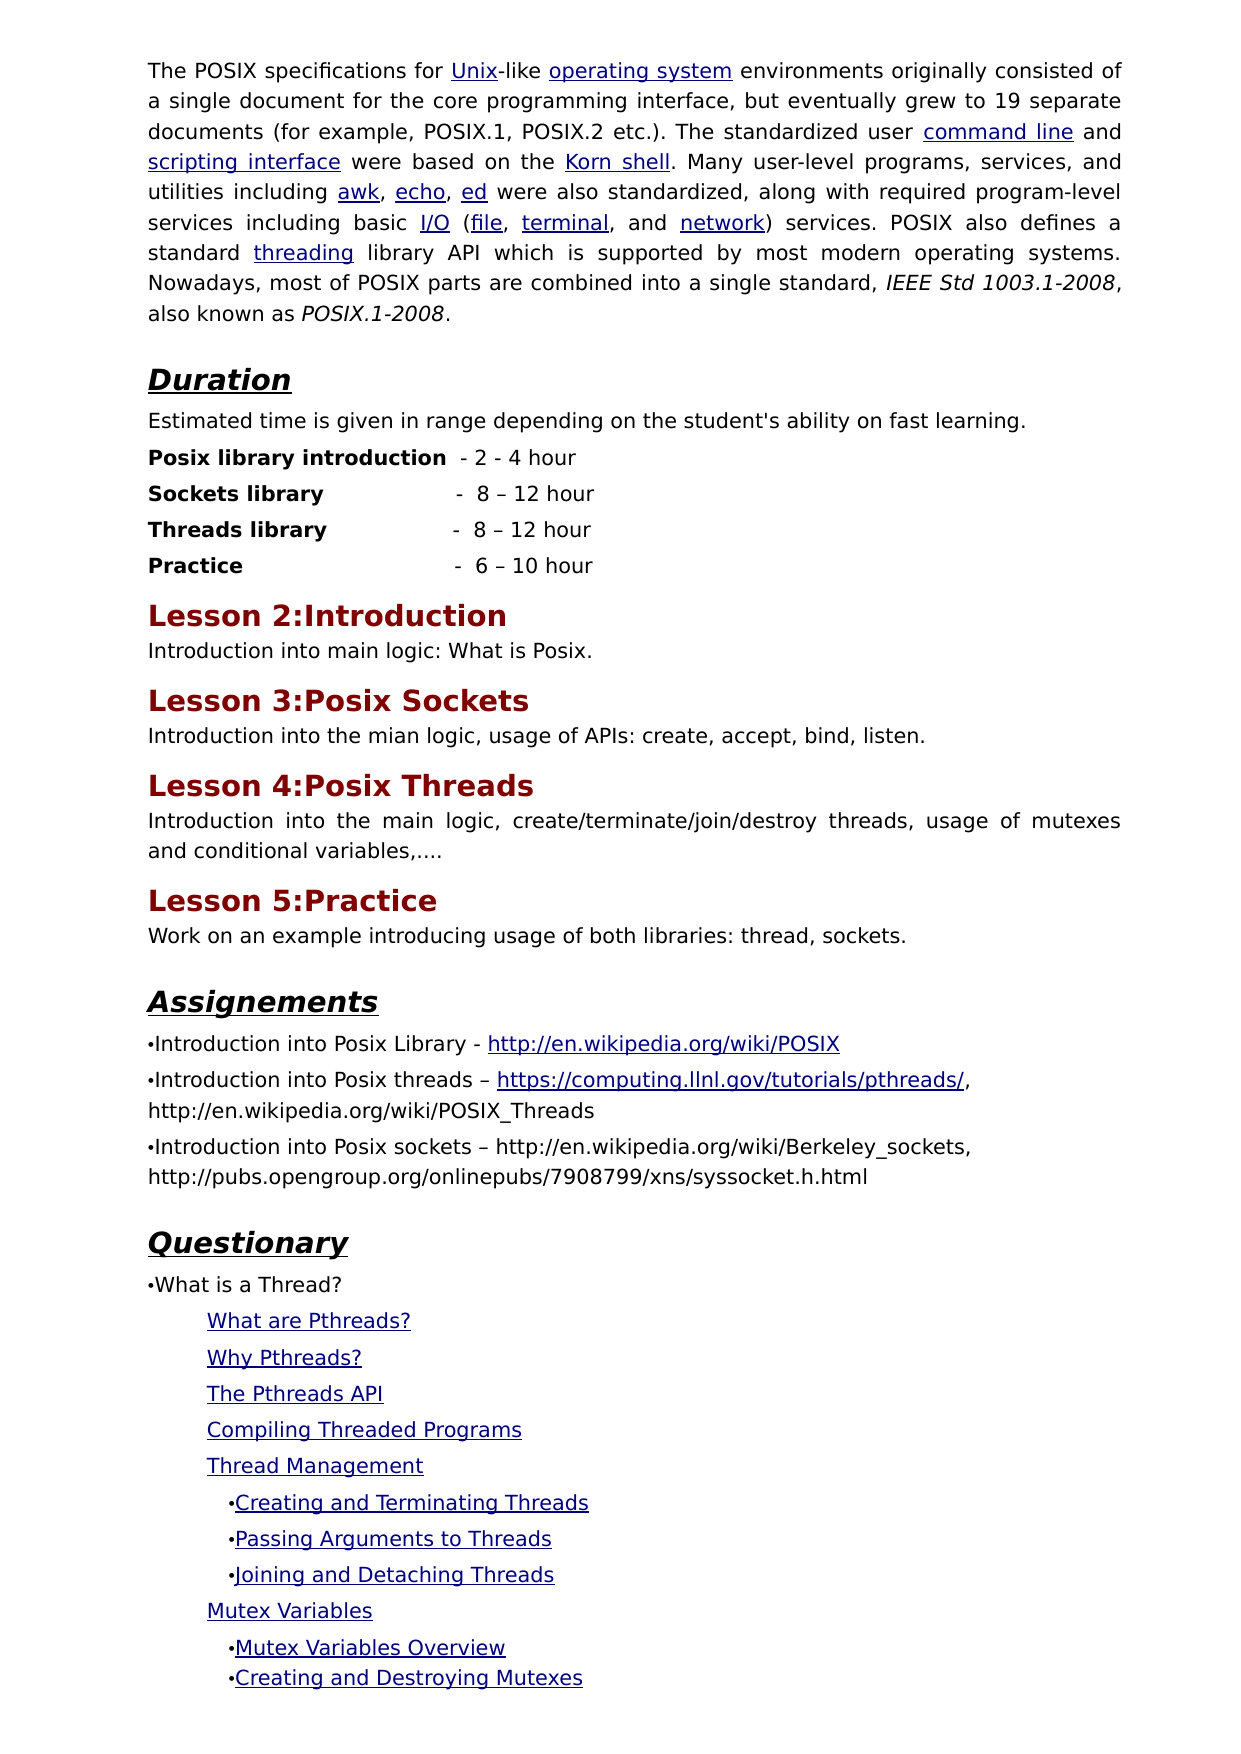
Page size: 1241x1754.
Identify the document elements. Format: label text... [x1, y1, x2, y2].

text Posix library introduction - 2 - 4 hour [148, 446, 1122, 470]
text Threads library - 8 – 12 hour [148, 518, 1122, 542]
subtitle Duration [148, 363, 1122, 397]
subtitle Posix Sockets [148, 684, 1122, 718]
text Practice - 6 – 10 hour [148, 554, 1122, 578]
subtitle Introduction [148, 599, 1122, 633]
subtitle Practice [148, 885, 1122, 919]
list Introduction into Posix sockets – http://en.wikipedia.org/wiki/Berkeley_sockets, http://pubs.opengroup.org/onlinepubs/7908799/xns/syssocket.h.html [148, 1135, 1122, 1190]
text Introduction into the main logic, create/terminate/join/destroy threads, usage of mutexes and conditional variables,.... [148, 809, 1122, 864]
text The POSIX specifications for Unix-like operating system environments originally consisted of a single document for the core programming interface, but eventually grew to 19 separate documents (for example, POSIX.1, POSIX.2 etc.). The standardized user command line and scripting interface were based on the Korn shell. Many user-level programs, services, and utilities including awk, echo, ed were also standardized, along with required program-level services including basic I/O (file, terminal, and network) services. POSIX also defines a standard threading library API which is supported by most modern operating systems. Nowadays, most of POSIX parts are combined into a single standard, IEEE Std 1003.1-2008, also known as POSIX.1-2008. [148, 59, 1122, 326]
text Work on an example introducing usage of both libraries: thread, sockets. [148, 924, 1122, 949]
subtitle Questionary [148, 1227, 1122, 1261]
subtitle Assignements [148, 986, 1122, 1020]
list Joining and Detaching Threads [228, 1563, 1122, 1587]
text Introduction into the mian logic, usage of APIs: create, accept, bind, listen. [148, 724, 1122, 748]
text The Pthreads API [207, 1382, 1122, 1406]
subtitle Posix Threads [148, 769, 1122, 803]
list What is a Thread? [148, 1273, 1122, 1297]
text Mutex Variables [207, 1599, 1122, 1624]
list Creating and Destroying Mutexes [228, 1666, 1122, 1690]
text Sockets library - 8 – 12 hour [148, 482, 1122, 506]
list Creating and Terminating Threads [228, 1491, 1122, 1515]
list Introduction into Posix Library - http://en.wikipedia.org/wiki/POSIX [148, 1032, 1122, 1057]
text Why Pthreads? [207, 1346, 1122, 1370]
text What are Pthreads? [207, 1309, 1122, 1334]
list Mutex Variables Overview [228, 1636, 1122, 1660]
text Estimated time is given in range depending on the student's ability on fast learning. [148, 409, 1122, 433]
list Passing Arguments to Threads [228, 1527, 1122, 1551]
text Compiling Threaded Programs [207, 1418, 1122, 1442]
text Thread Management [207, 1454, 1122, 1479]
text Introduction into main logic: What is Posix. [148, 639, 1122, 663]
list Introduction into Posix threads – https://computing.llnl.gov/tutorials/pthreads/, http://en.wikipedia.org/wiki/POSIX_Threads [148, 1068, 1122, 1123]
